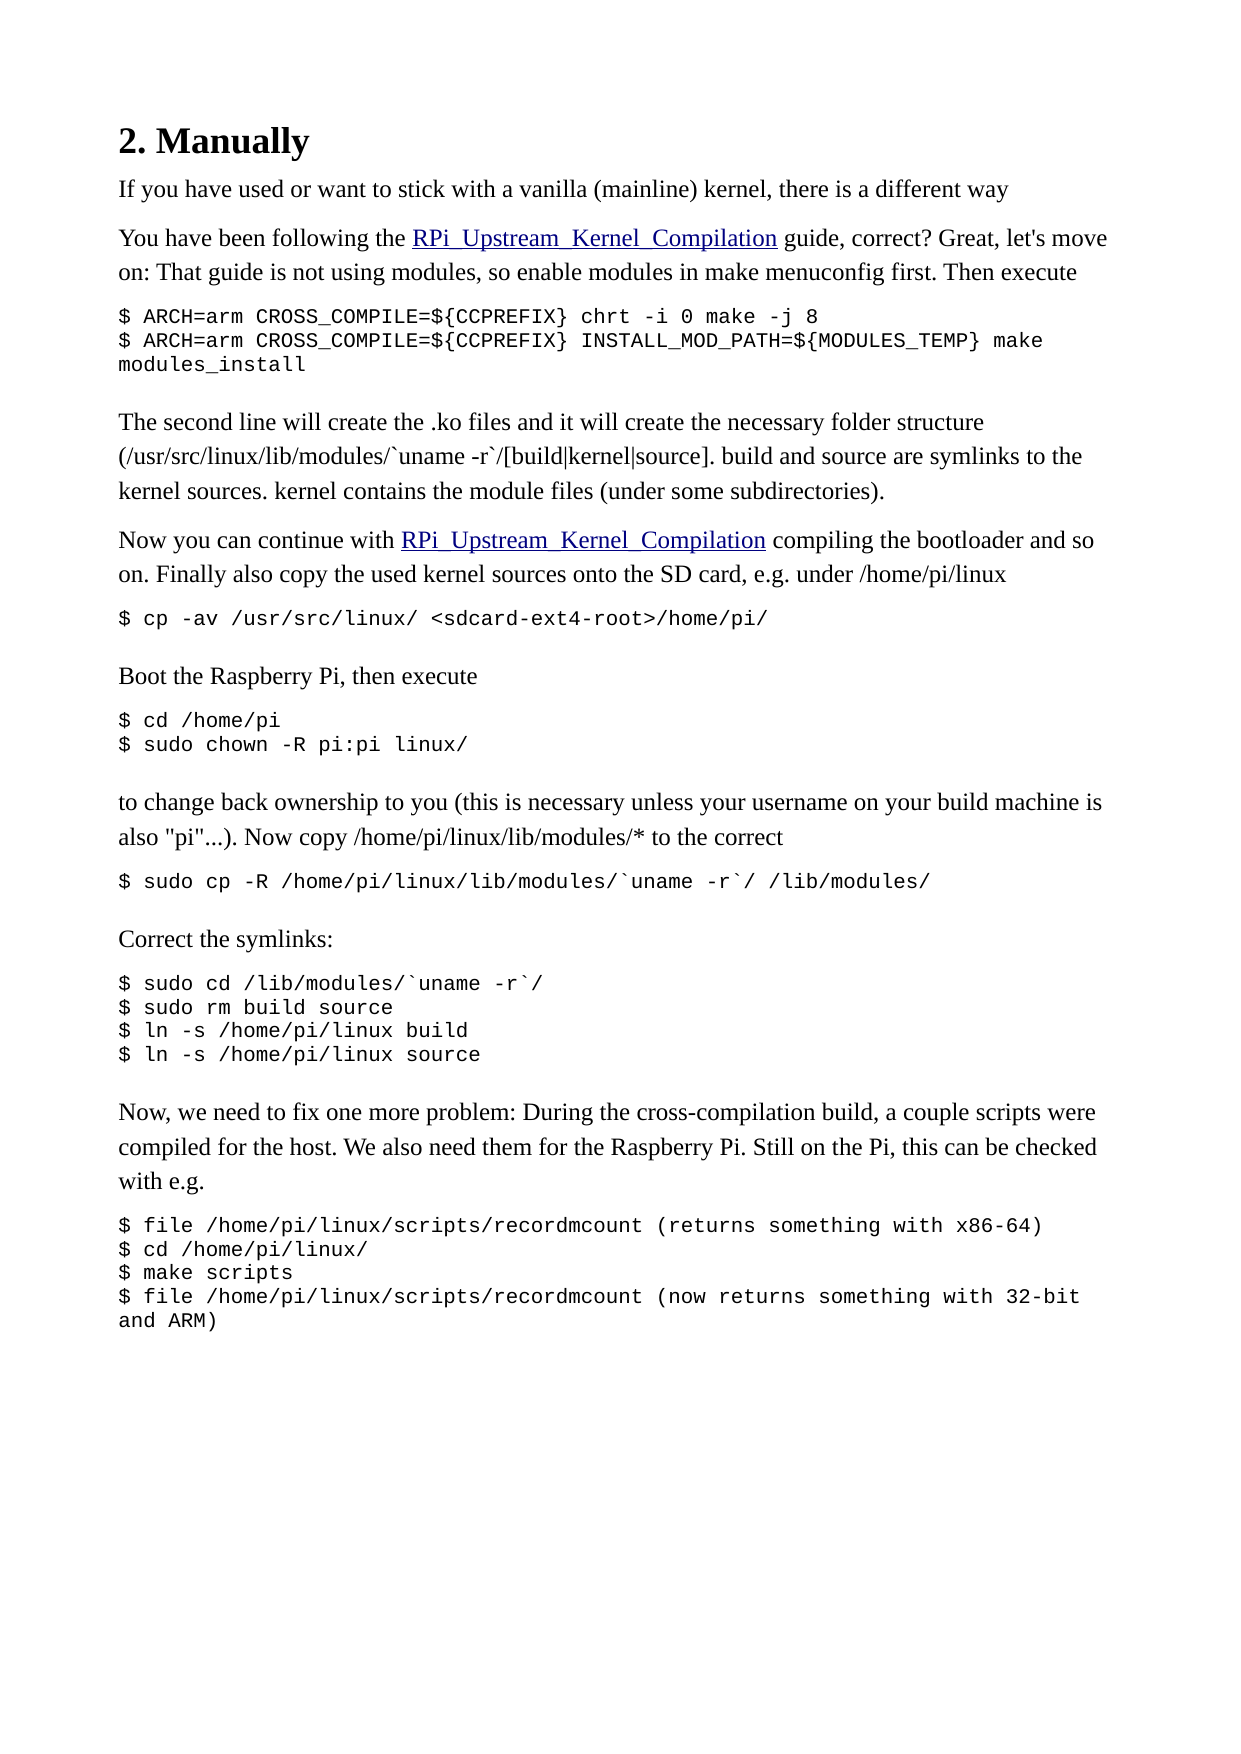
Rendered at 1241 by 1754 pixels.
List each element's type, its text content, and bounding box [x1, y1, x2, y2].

text $ sudo rm build source [118, 997, 1122, 1020]
text $ ln -s /home/pi/linux source [118, 1044, 1122, 1068]
text $ ln -s /home/pi/linux build [118, 1020, 1122, 1044]
text to change back ownership to you (this is necessary unless your username on your build machine is also "pi"...). Now copy /home/pi/linux/lib/modules/* to the correct [118, 787, 1122, 851]
text $ sudo cp -R /home/pi/linux/lib/modules/`uname -r`/ /lib/modules/ [118, 871, 1122, 894]
text $ sudo cd /lib/modules/`uname -r`/ [118, 973, 1122, 997]
text $ cp -av /usr/src/linux/ <sdcard-ext4-root>/home/pi/ [118, 608, 1122, 632]
text $ ARCH=arm CROSS_COMPILE=${CCPREFIX} INSTALL_MOD_PATH=${MODULES_TEMP} make modules_install [118, 330, 1122, 377]
text Correct the symlinks: [118, 924, 1122, 953]
text $ sudo chown -R pi:pi linux/ [118, 734, 1122, 758]
text $ cd /home/pi/linux/ [118, 1239, 1122, 1262]
text The second line will create the .ko files and it will create the necessary folder structure (/usr/src/linux/lib/modules/`uname -r`/[build|kernel|source]. build and source are symlinks to the kernel sources. kernel contains the module files (under some subdirectories). [118, 407, 1122, 504]
text $ file /home/pi/linux/scripts/recordmcount (returns something with x86-64) [118, 1215, 1122, 1239]
text $ cd /home/pi [118, 711, 1122, 734]
text $ file /home/pi/linux/scripts/recordmcount (now returns something with 32-bit and ARM) [118, 1286, 1122, 1333]
text Now you can continue with RPi_Upstream_Kernel_Compilation compiling the bootloader and so on. Finally also copy the used kernel sources onto the SD card, e.g. under /home/pi/linux [118, 525, 1122, 588]
text $ ARCH=arm CROSS_COMPILE=${CCPREFIX} chrt -i 0 make -j 8 [118, 306, 1122, 330]
text If you have used or want to stick with a vanilla (mainline) kernel, there is a different way [118, 174, 1122, 202]
text You have been following the RPi_Upstream_Kernel_Compilation guide, correct? Great, let's move on: That guide is not using modules, so enable modules in make menuconfig first. Then execute [118, 223, 1122, 286]
text Boot the Raspberry Pi, then execute [118, 661, 1122, 690]
text Now, we need to fix one more problem: During the cross-compilation build, a couple scripts were compiled for the host. We also need them for the Raspberry Pi. Still on the Pi, this can be checked with e.g. [118, 1097, 1122, 1195]
text $ make scripts [118, 1262, 1122, 1286]
subtitle 2. Manually [118, 118, 1122, 161]
